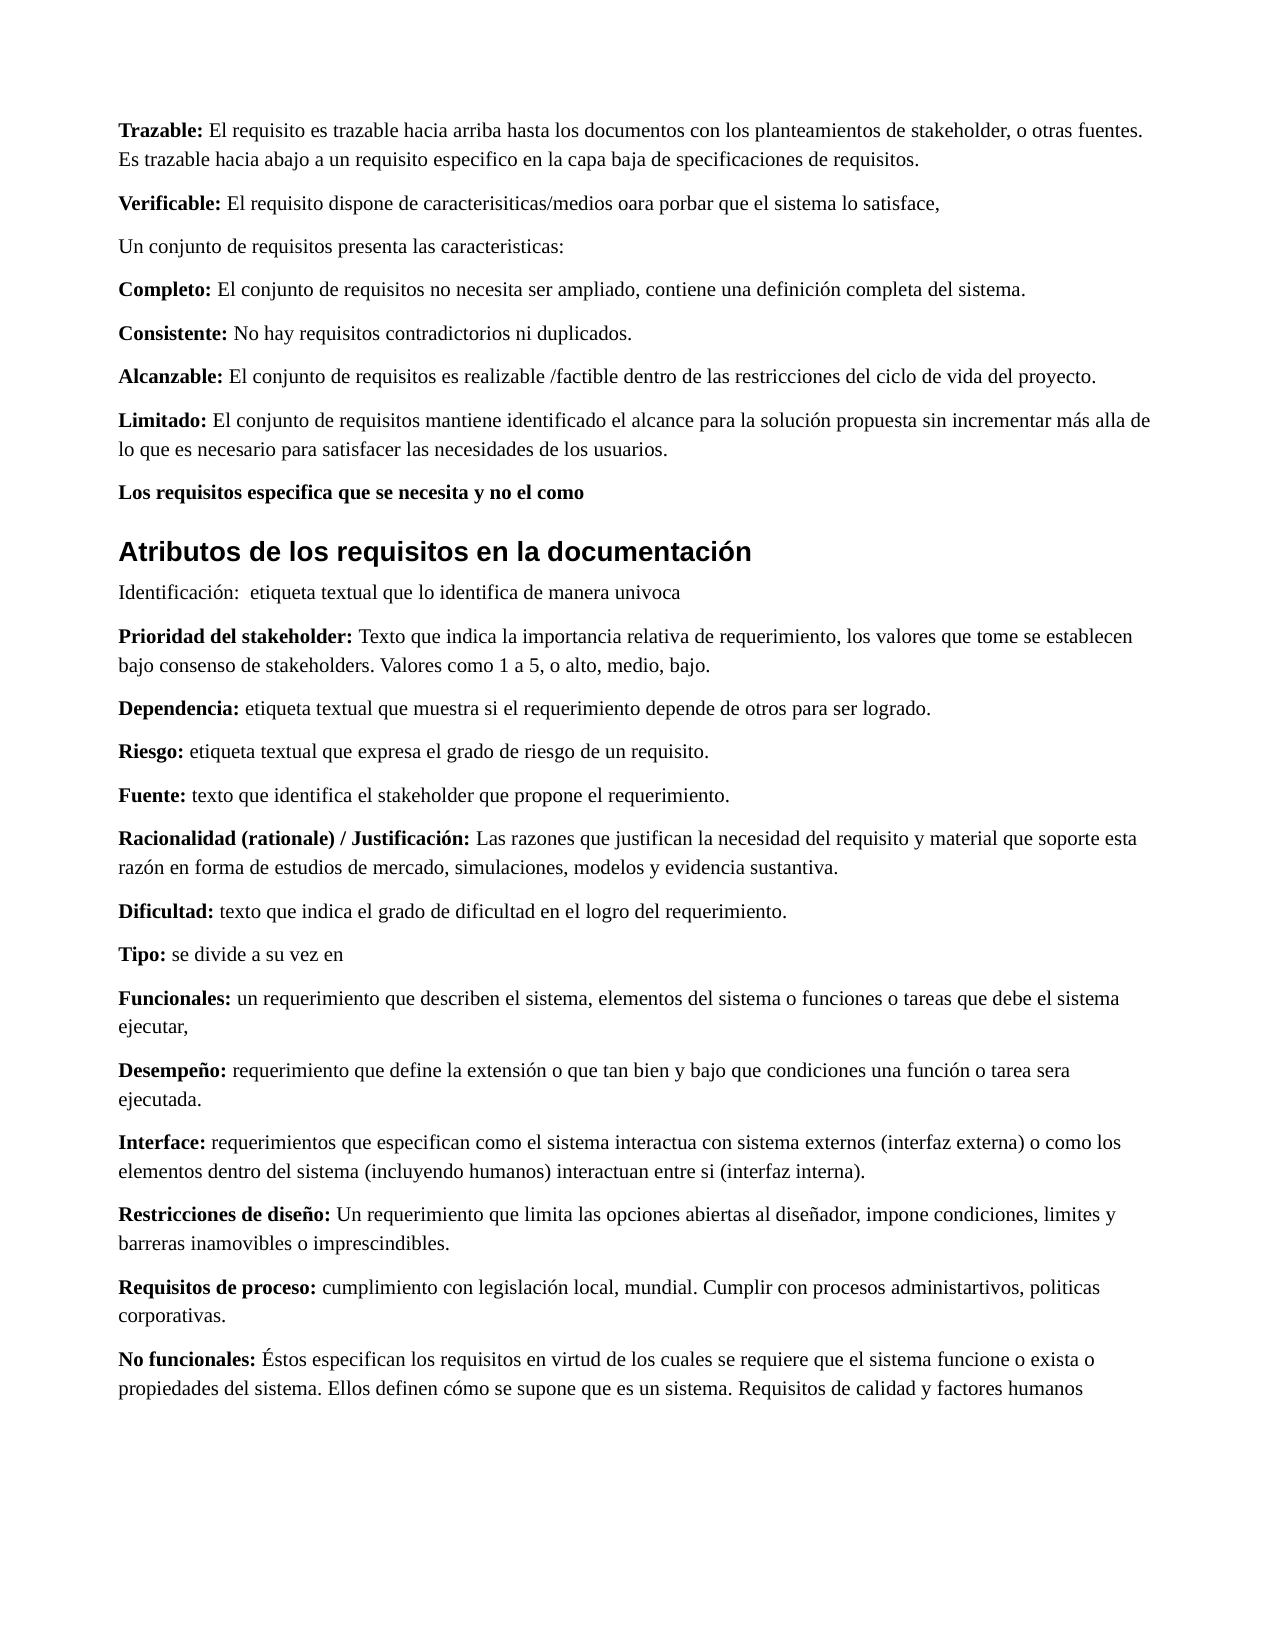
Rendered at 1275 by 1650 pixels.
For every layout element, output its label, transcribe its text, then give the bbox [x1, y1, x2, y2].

text Consistente: No hay requisitos contradictorios ni duplicados. [118, 321, 1157, 345]
text Verificable: El requisito dispone de caracterisiticas/medios oara porbar que el sistema lo satisface, [118, 190, 1157, 214]
text Riesgo: etiqueta textual que expresa el grado de riesgo de un requisito. [118, 739, 1157, 763]
text Requisitos de proceso: cumplimiento con legislación local, mundial. Cumplir con procesos administartivos, politicas corporativas. [118, 1274, 1157, 1327]
text Dificultad: texto que indica el grado de dificultad en el logro del requerimiento. [118, 898, 1157, 923]
text Tipo: se divide a su vez en [118, 942, 1157, 966]
text No funcionales: Éstos especifican los requisitos en virtud de los cuales se requiere que el sistema funcione o exista o propiedades del sistema. Ellos definen cómo se supone que es un sistema. Requisitos de calidad y factores humanos [118, 1347, 1157, 1400]
text Dependencia: etiqueta textual que muestra si el requerimiento depende de otros para ser logrado. [118, 696, 1157, 720]
text Un conjunto de requisitos presenta las caracteristicas: [118, 234, 1157, 258]
text Prioridad del stakeholder: Texto que indica la importancia relativa de requerimiento, los valores que tome se establecen bajo consenso de stakeholders. Valores como 1 a 5, o alto, medio, bajo. [118, 624, 1157, 677]
subtitle Atributos de los requisitos en la documentación [118, 536, 1157, 568]
text Racionalidad (rationale) / Justificación: Las razones que justifican la necesidad del requisito y material que soporte esta razón en forma de estudios de mercado, simulaciones, modelos y evidencia sustantiva. [118, 826, 1157, 879]
text Completo: El conjunto de requisitos no necesita ser ampliado, contiene una definición completa del sistema. [118, 277, 1157, 301]
text Interface: requerimientos que especifican como el sistema interactua con sistema externos (interfaz externa) o como los elementos dentro del sistema (incluyendo humanos) interactuan entre si (interfaz interna). [118, 1130, 1157, 1183]
text Restricciones de diseño: Un requerimiento que limita las opciones abiertas al diseñador, impone condiciones, limites y barreras inamovibles o imprescindibles. [118, 1202, 1157, 1255]
text Alcanzable: El conjunto de requisitos es realizable /factible dentro de las restricciones del ciclo de vida del proyecto. [118, 364, 1157, 388]
text Limitado: El conjunto de requisitos mantiene identificado el alcance para la solución propuesta sin incrementar más alla de lo que es necesario para satisfacer las necesidades de los usuarios. [118, 408, 1157, 461]
text Identificación: etiqueta textual que lo identifica de manera univoca [118, 580, 1157, 604]
text Trazable: El requisito es trazable hacia arriba hasta los documentos con los planteamientos de stakeholder, o otras fuentes. Es trazable hacia abajo a un requisito especifico en la capa baja de specificaciones de requisitos. [118, 118, 1157, 171]
text Desempeño: requerimiento que define la extensión o que tan bien y bajo que condiciones una función o tarea sera ejecutada. [118, 1058, 1157, 1111]
text Los requisitos especifica que se necesita y no el como [118, 480, 1157, 504]
text Fuente: texto que identifica el stakeholder que propone el requerimiento. [118, 783, 1157, 807]
text Funcionales: un requerimiento que describen el sistema, elementos del sistema o funciones o tareas que debe el sistema ejecutar, [118, 985, 1157, 1038]
